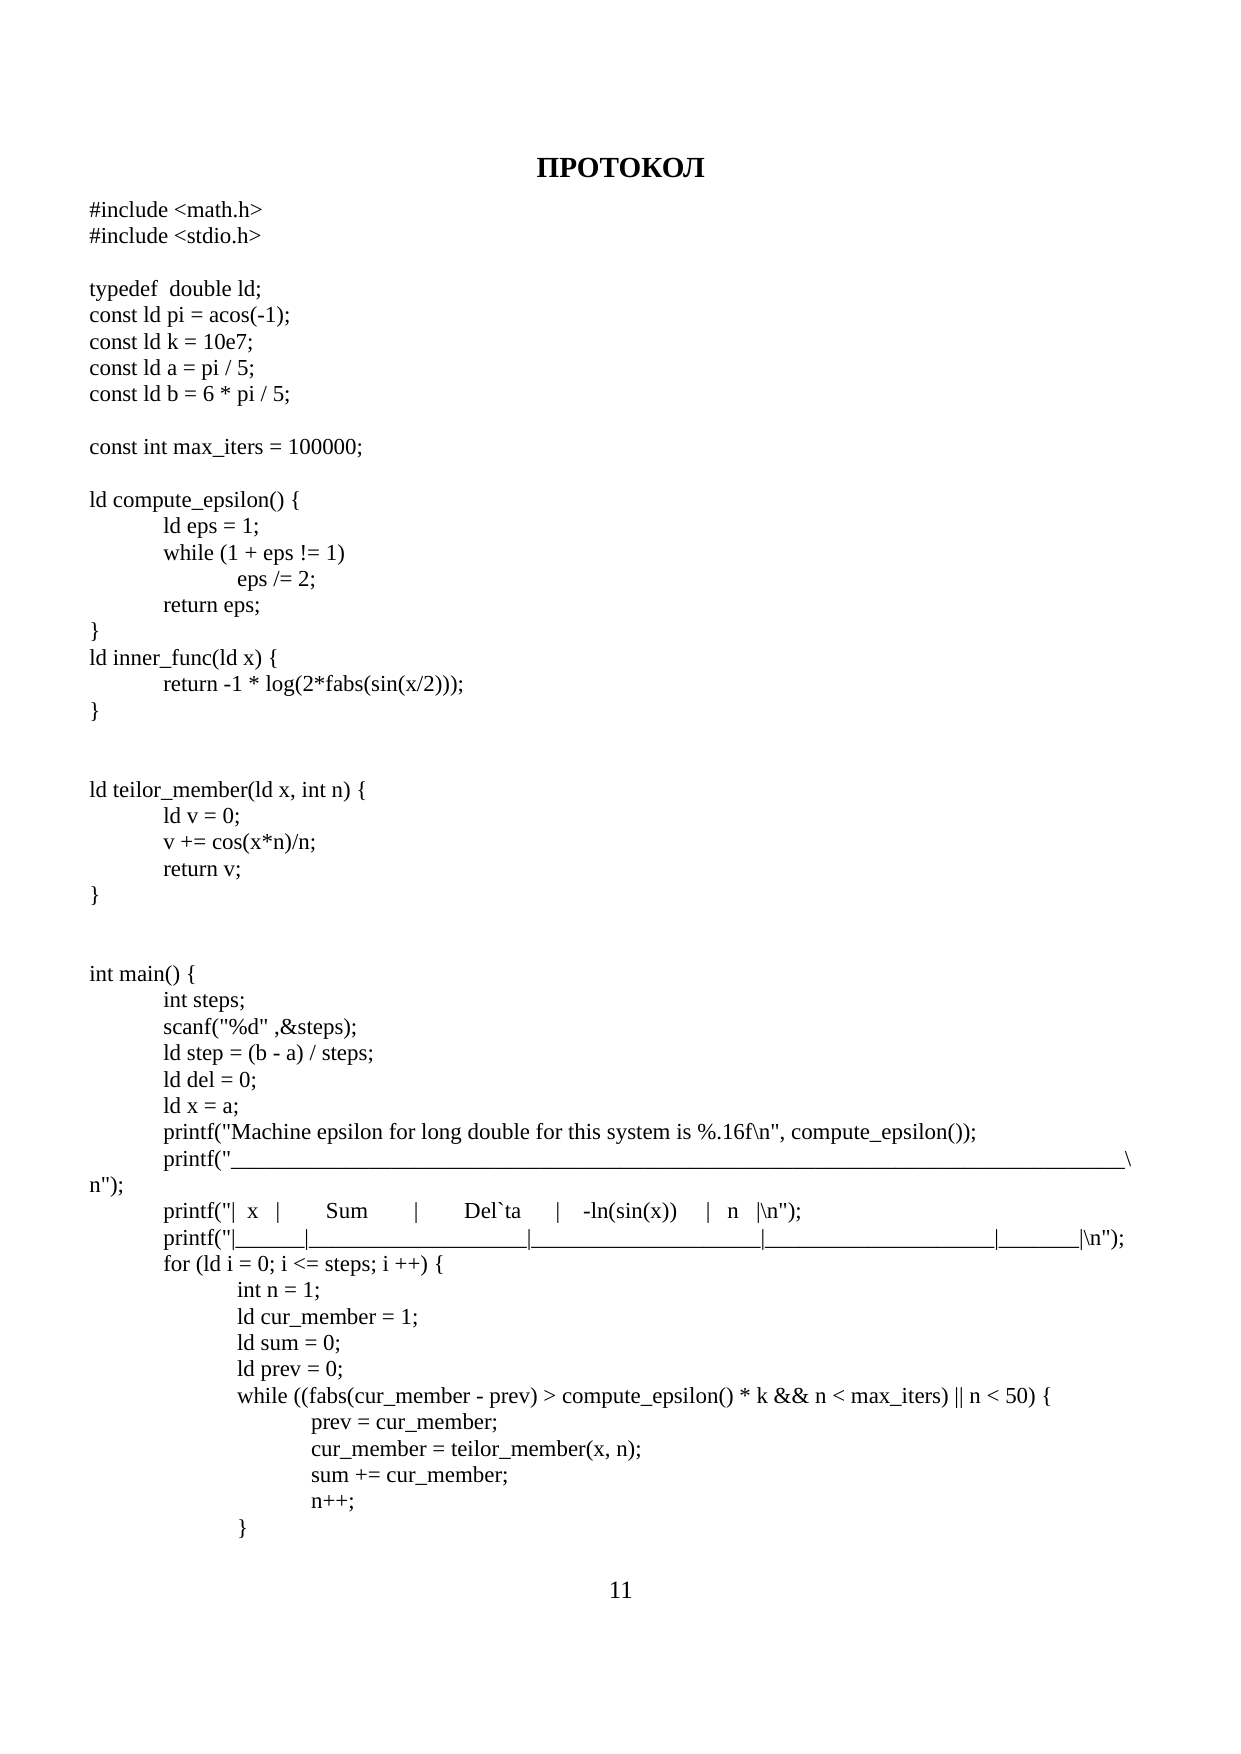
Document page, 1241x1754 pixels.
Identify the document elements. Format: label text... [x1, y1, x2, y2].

text printf("| x | Sum | Del`ta | -ln(sin(x)) | n |\n"); [89, 1197, 1152, 1224]
text ld del = 0; [89, 1066, 1152, 1092]
text ld prev = 0; [89, 1356, 1152, 1382]
subtitle Протокол [89, 150, 1152, 183]
text for (ld i = 0; i <= steps; i ++) { [89, 1250, 1152, 1276]
text #include <stdio.h> [89, 222, 1152, 249]
text int n = 1; [89, 1276, 1152, 1303]
text printf("______________________________________________________________________________\n"); [89, 1145, 1152, 1197]
text } [89, 881, 1152, 907]
text n++; [89, 1487, 1152, 1514]
text } [89, 1514, 1152, 1540]
text printf("|______|___________________|____________________|____________________|_______|\n"); [89, 1224, 1152, 1250]
text typedef double ld; [89, 275, 1152, 301]
text ld step = (b - a) / steps; [89, 1039, 1152, 1066]
text const ld b = 6 * pi / 5; [89, 380, 1152, 407]
text sum += cur_member; [89, 1461, 1152, 1487]
text while (1 + eps != 1) [89, 538, 1152, 565]
text return -1 * log(2*fabs(sin(x/2))); [89, 670, 1152, 697]
text ld inner_func(ld x) { [89, 644, 1152, 670]
text ld x = a; [89, 1092, 1152, 1118]
text ld sum = 0; [89, 1329, 1152, 1356]
text } [89, 697, 1152, 723]
text ld cur_member = 1; [89, 1303, 1152, 1329]
text scanf("%d" ,&steps); [89, 1013, 1152, 1039]
text eps /= 2; [89, 565, 1152, 591]
text cur_member = teilor_member(x, n); [89, 1434, 1152, 1461]
text ld v = 0; [89, 802, 1152, 828]
text const ld k = 10e7; [89, 328, 1152, 354]
text prev = cur_member; [89, 1408, 1152, 1434]
text #include <math.h> [89, 196, 1152, 222]
text const ld pi = acos(-1); [89, 301, 1152, 328]
text ld teilor_member(ld x, int n) { [89, 776, 1152, 802]
text int main() { [89, 960, 1152, 987]
text while ((fabs(cur_member - prev) > compute_epsilon() * k && n < max_iters) || n < 50) { [89, 1382, 1152, 1408]
text ld eps = 1; [89, 512, 1152, 538]
text printf("Machine epsilon for long double for this system is %.16f\n", compute_epsilon()); [89, 1118, 1152, 1145]
text const int max_iters = 100000; [89, 433, 1152, 459]
text v += cos(x*n)/n; [89, 828, 1152, 855]
text int steps; [89, 987, 1152, 1013]
text const ld a = pi / 5; [89, 354, 1152, 380]
text return v; [89, 855, 1152, 881]
text } [89, 618, 1152, 644]
text ld compute_epsilon() { [89, 486, 1152, 512]
text return eps; [89, 591, 1152, 618]
